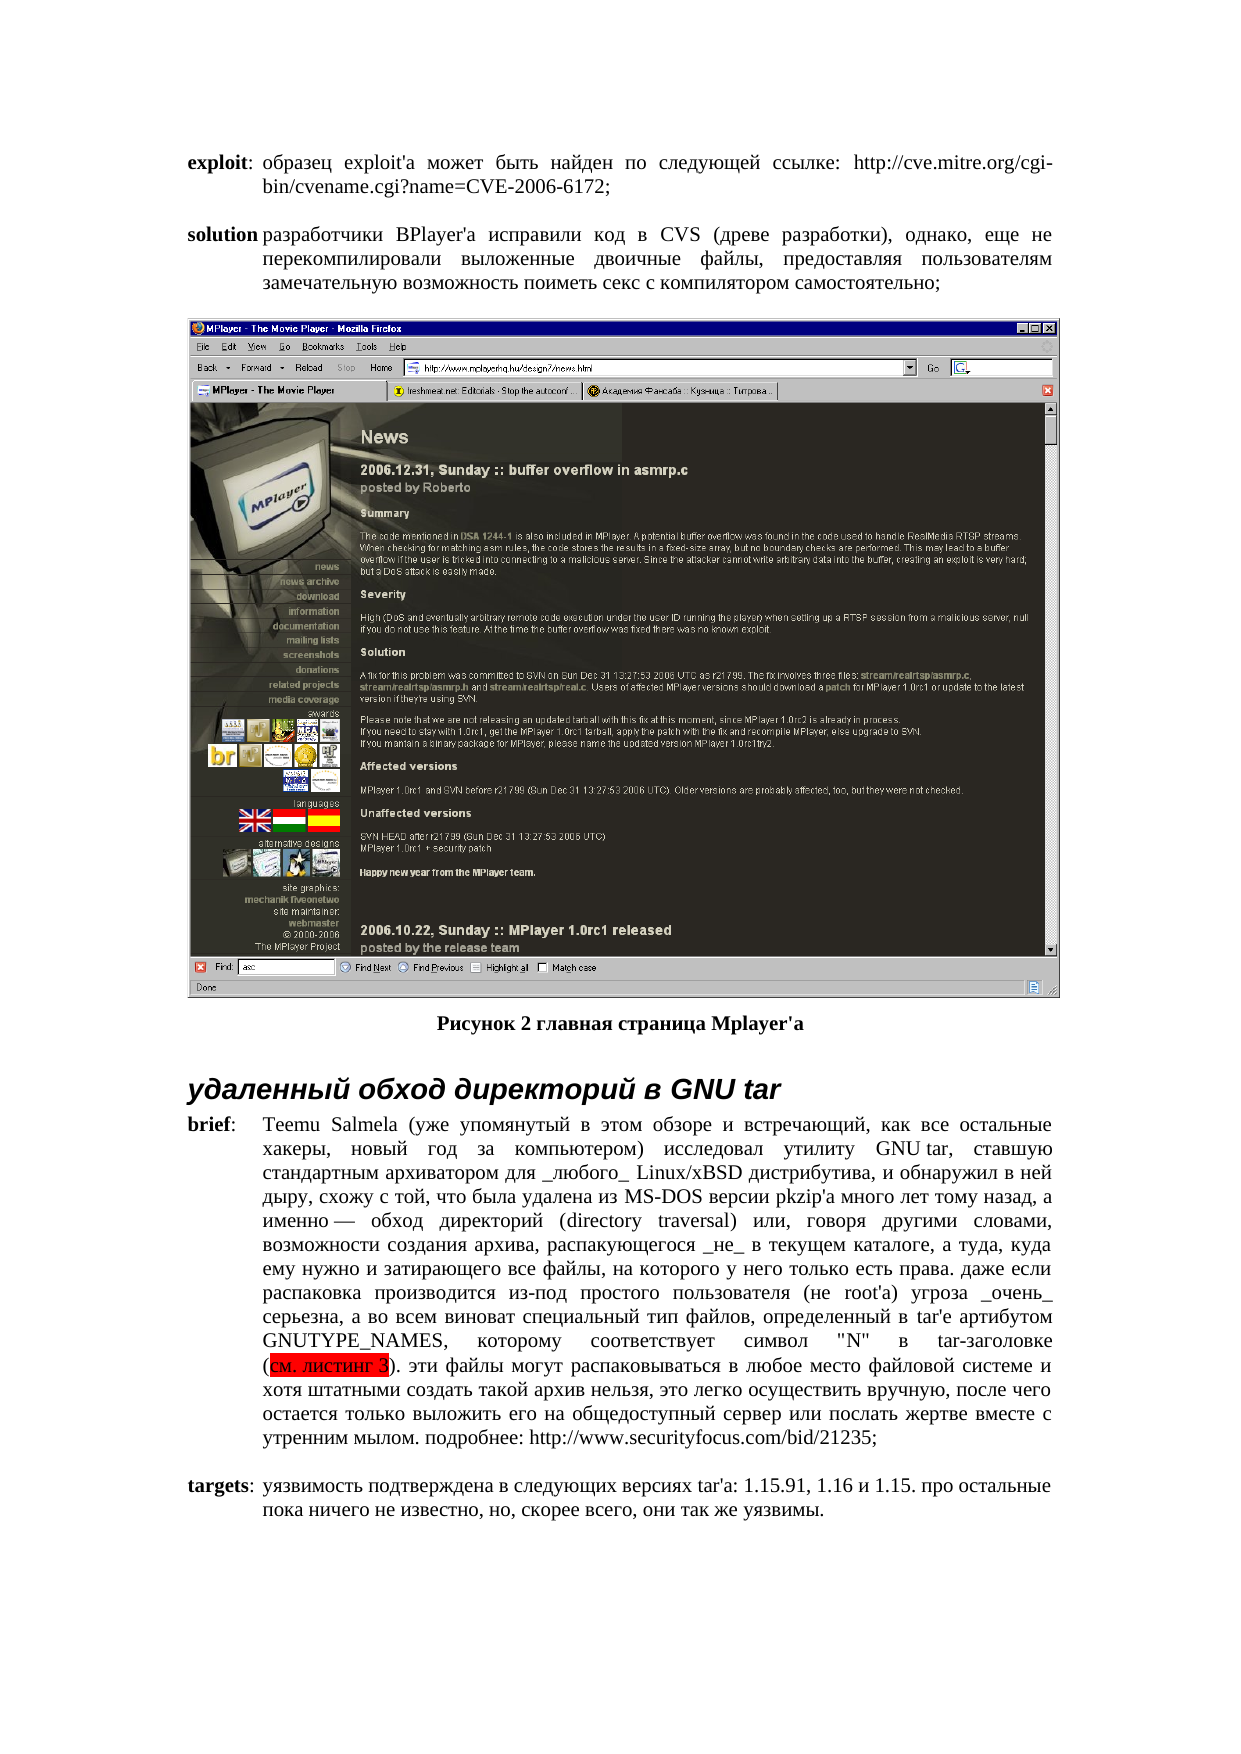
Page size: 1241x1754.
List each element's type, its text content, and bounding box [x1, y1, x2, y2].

text brief: Teemu Salmela (уже упомянутый в этом обзоре и встречающий, как все остальные хакеры, новый год за компьютером) исследовал утилиту GNU tar, ставшую стандартным архиватором для _любого_ Linux/xBSD дистрибутива, и обнаружил в ней дыру, схожу с той, что была удалена из MS-DOS версии pkzip'а много лет тому назад, а именно — обход директорий (directory traversal) или, говоря другими словами, возможности создания архива, распакующегося _не_ в текущем каталоге, а туда, куда ему нужно и затирающего все файлы, на которого у него только есть права. даже если распаковка производится из-под простого пользователя (не root'a) угроза _очень_ серьезна, а во всем виноват специальный тип файлов, определенный в tar'е артибутом GNUTYPE_NAMES, которому соответствует символ "N" в tar-заголовке (см. листинг 3). эти файлы могут распаковываться в любое место файловой системе и хотя штатными создать такой архив нельзя, это легко осуществить вручную, после чего остается только выложить его на общедоступный сервер или послать жертве вместе с утренним мылом. подробнее: http://www.securityfocus.com/bid/21235; [187, 1112, 1053, 1449]
text exploit: образец exploit'а может быть найден по следующей ссылке: http://cve.mitre.org/cgi-bin/cvename.cgi?name=CVE-2006-6172; [187, 150, 1053, 198]
text solution разработчики BPlayer'а исправили код в CVS (древе разработки), однако, еще не перекомпилировали выложенные двоичные файлы, предоставляя пользователям замечательную возможность поиметь секс с компилятором самостоятельно; [187, 222, 1053, 294]
picture [187, 318, 1060, 998]
text Рисунок 2 главная страница Mplayer'а [187, 1011, 1053, 1034]
text targets: уязвимость подтверждена в следующих версиях tar'а: 1.15.91, 1.16 и 1.15. про остальные пока ничего не известно, но, скорее всего, они так же уязвимы. [187, 1473, 1053, 1521]
subtitle удаленный обход директорий в GNU tar [187, 1072, 1053, 1106]
